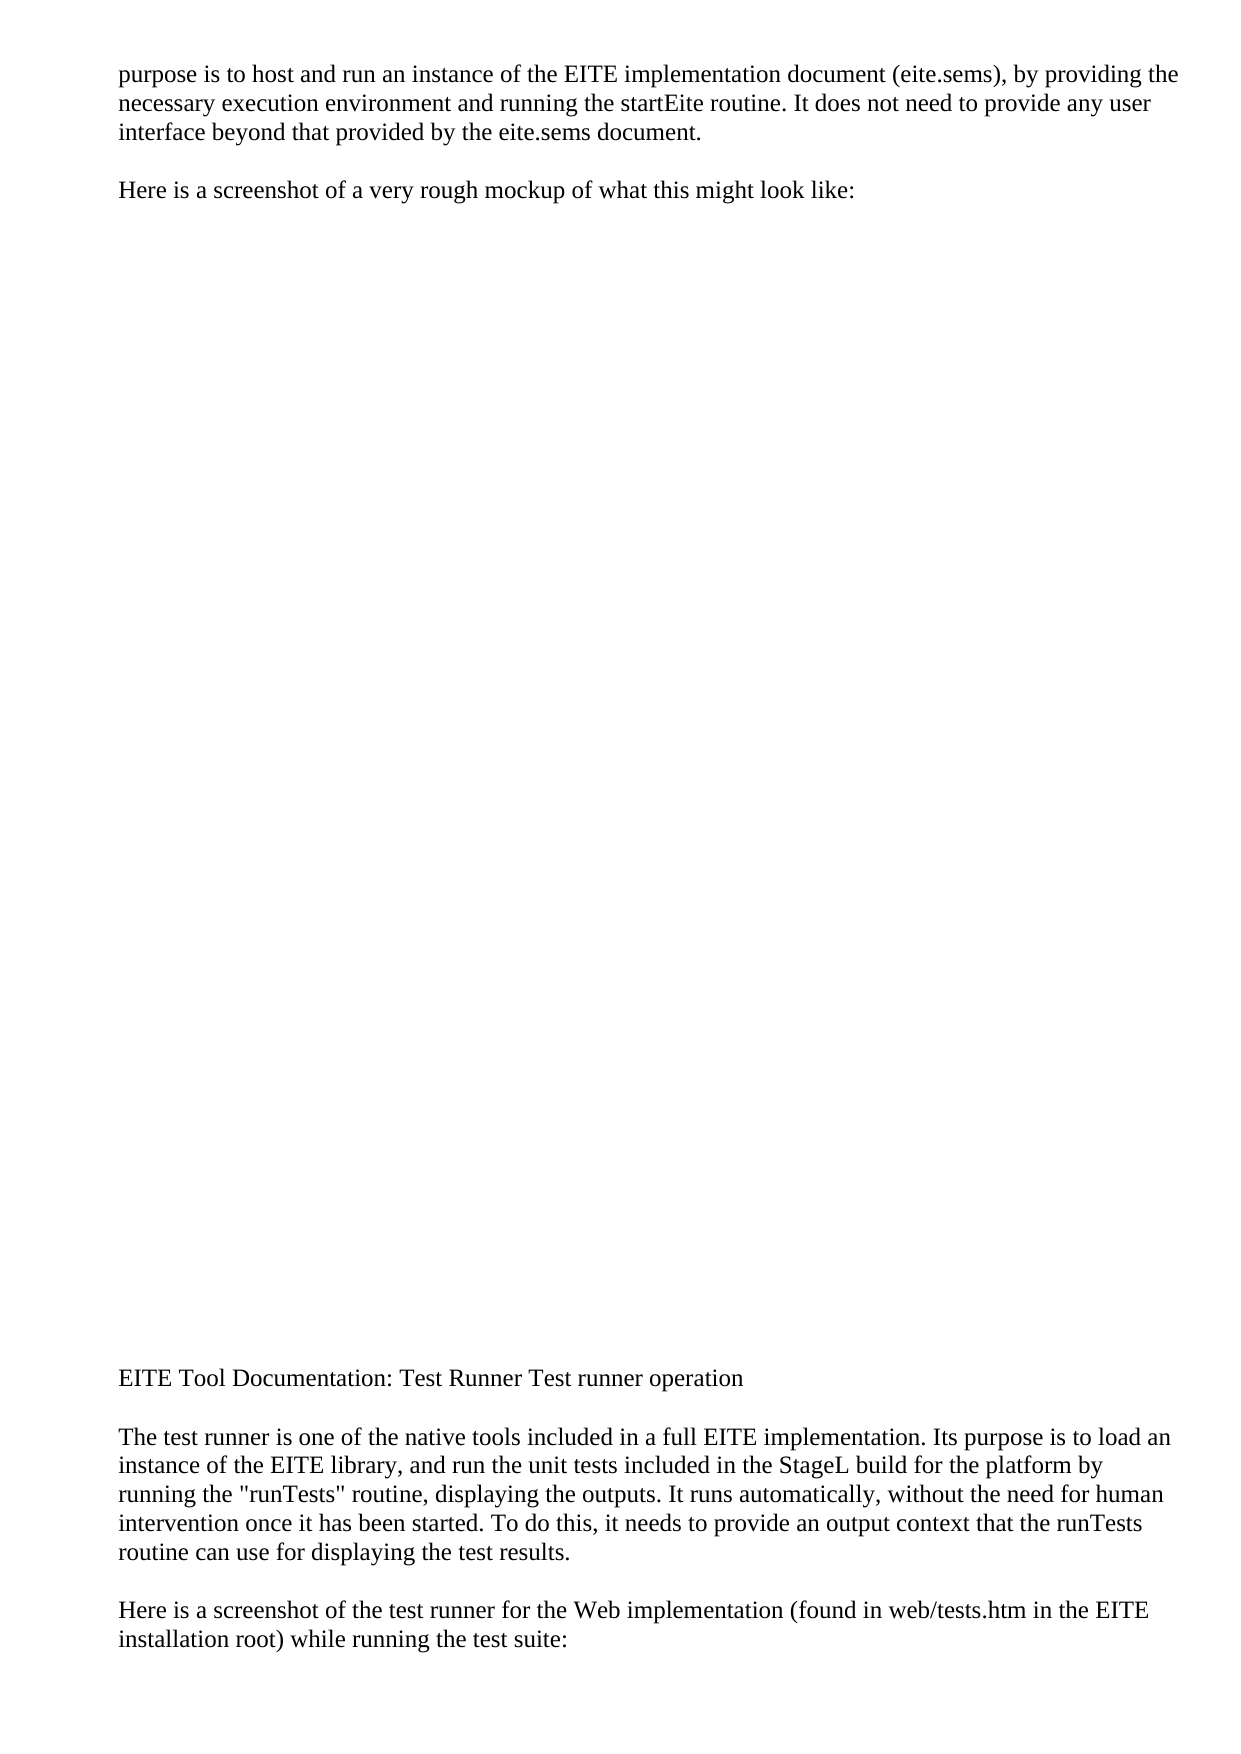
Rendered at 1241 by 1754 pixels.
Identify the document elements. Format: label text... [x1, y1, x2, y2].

text Here is a screenshot of a very rough mockup of what this might look like: [118, 175, 1181, 1334]
text purpose is to host and run an instance of the EITE implementation document (eite.sems), by providing the necessary execution environment and running the startEite routine. It does not need to provide any user interface beyond that provided by the eite.sems document. [118, 59, 1181, 145]
text The test runner is one of the native tools included in a full EITE implementation. Its purpose is to load an instance of the EITE library, and run the unit tests included in the StageL build for the platform by running the "runTests" routine, displaying the outputs. It runs automatically, without the need for human intervention once it has been started. To do this, it needs to provide an output context that the runTests routine can use for displaying the test results. [118, 1422, 1181, 1565]
text Here is a screenshot of the test runner for the Web implementation (found in web/tests.htm in the EITE installation root) while running the test suite: [118, 1595, 1181, 1652]
text EITE Tool Documentation: Test Runner Test runner operation [118, 1363, 1181, 1392]
